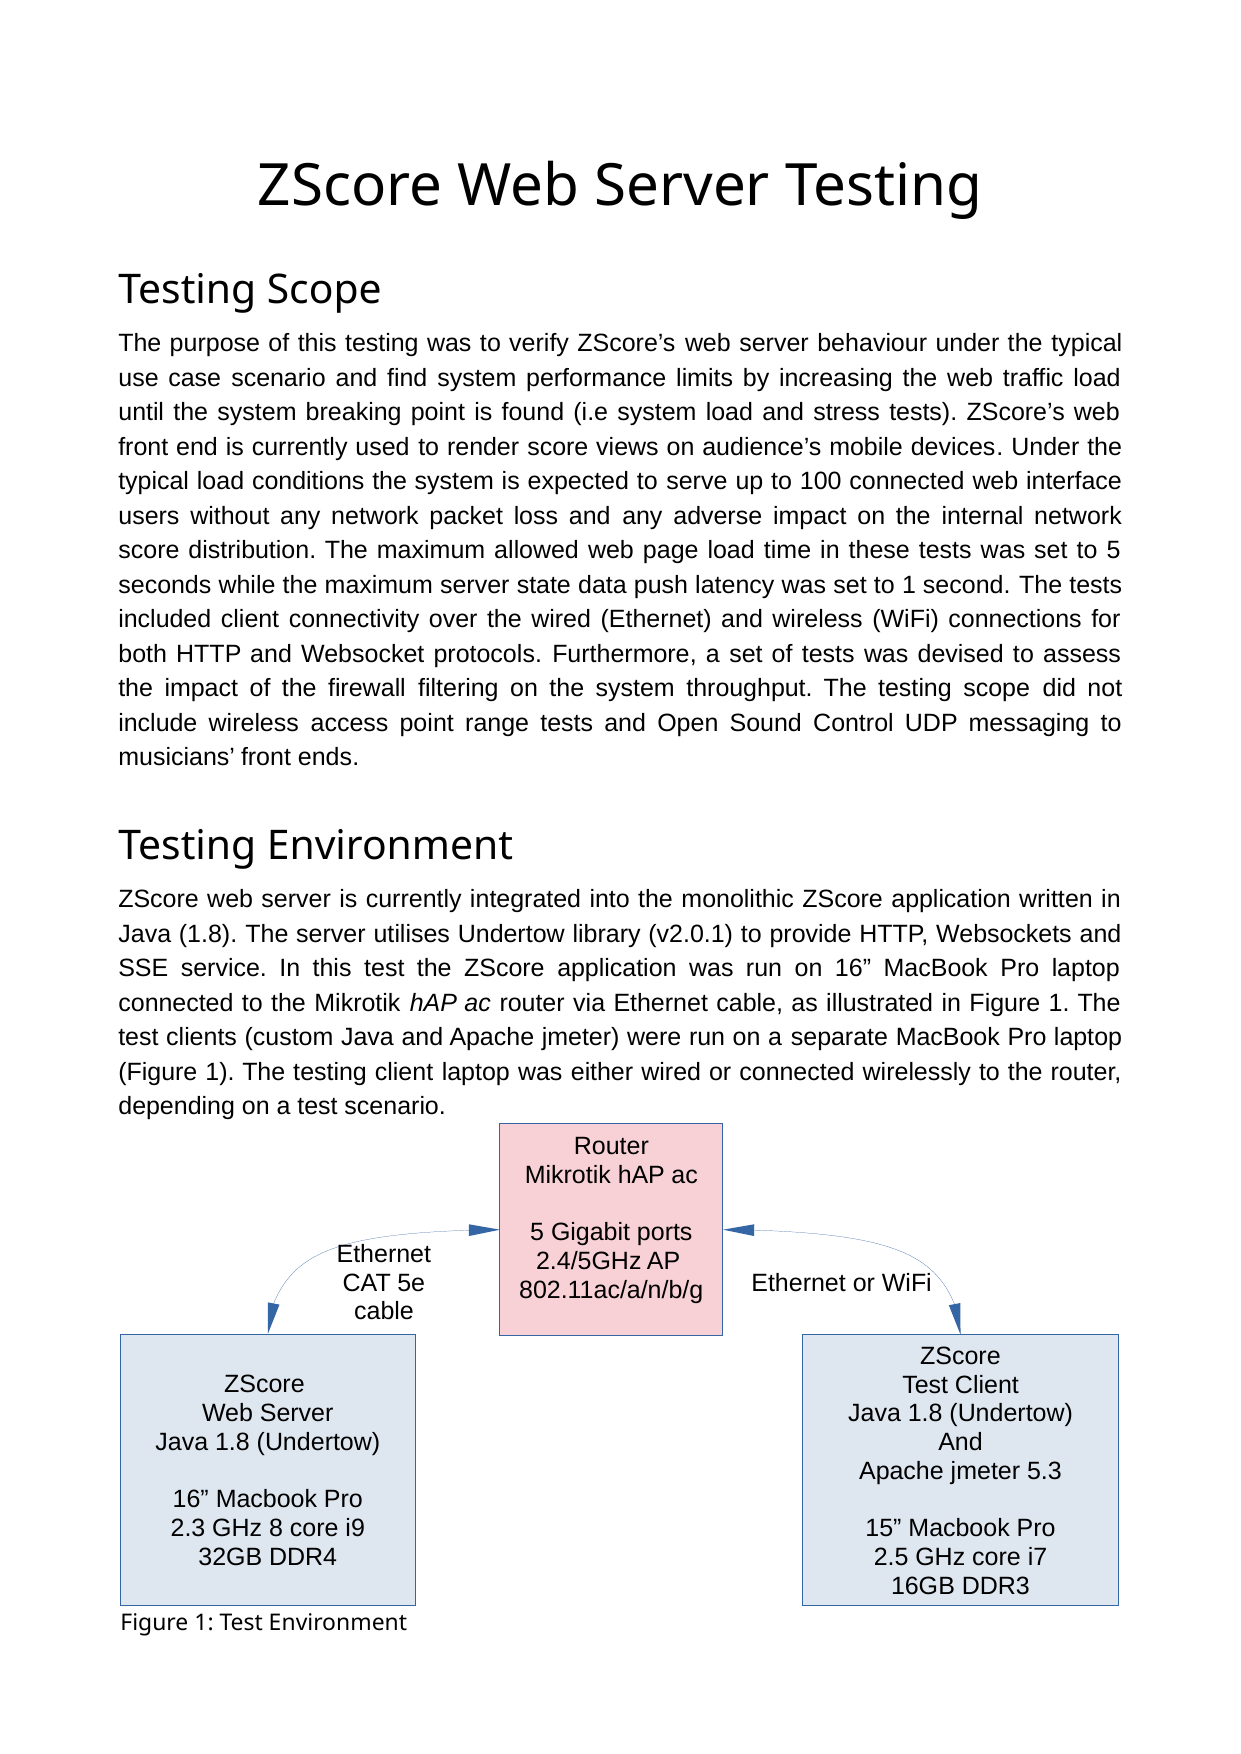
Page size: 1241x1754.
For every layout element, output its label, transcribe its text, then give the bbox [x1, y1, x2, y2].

text ZScore web server is currently integrated into the monolithic ZScore application written in Java (1.8). The server utilises Undertow library (v2.0.1) to provide HTTP, Websockets and SSE service. In this test the ZScore application was run on 16” MacBook Pro laptop connected to the Mikrotik hAP ac router via Ethernet cable, as illustrated in Figure 1. The test clients (custom Java and Apache jmeter) were run on a separate MacBook Pro laptop (Figure 1). The testing client laptop was either wired or connected wirelessly to the router, depending on a test scenario. [118, 884, 1122, 1120]
text The purpose of this testing was to verify ZScore’s web server behaviour under the typical use case scenario and find system performance limits by increasing the web traffic load until the system breaking point is found (i.e system load and stress tests). ZScore’s web front end is currently used to render score views on audience’s mobile devices. Under the typical load conditions the system is expected to serve up to 100 connected web interface users without any network packet loss and any adverse impact on the internal network score distribution. The maximum allowed web page load time in these tests was set to 5 seconds while the maximum server state data push latency was set to 1 second. The tests included client connectivity over the wired (Ethernet) and wireless (WiFi) connections for both HTTP and Websocket protocols. Furthermore, a set of tests was devised to assess the impact of the firewall filtering on the system throughput. The testing scope did not include wireless access point range tests and Open Sound Control UDP messaging to musicians’ front ends. [118, 328, 1122, 771]
text Figure 1: Test Environment [120, 1230, 1118, 1637]
subtitle Testing Environment [118, 816, 1122, 872]
subtitle Testing Scope [118, 260, 1122, 316]
title ZScore Web Server Testing [118, 143, 1122, 223]
text Figure 1: Test Environment [723, 1136, 1118, 1334]
text Figure 1: Test Environment [120, 1136, 499, 1334]
